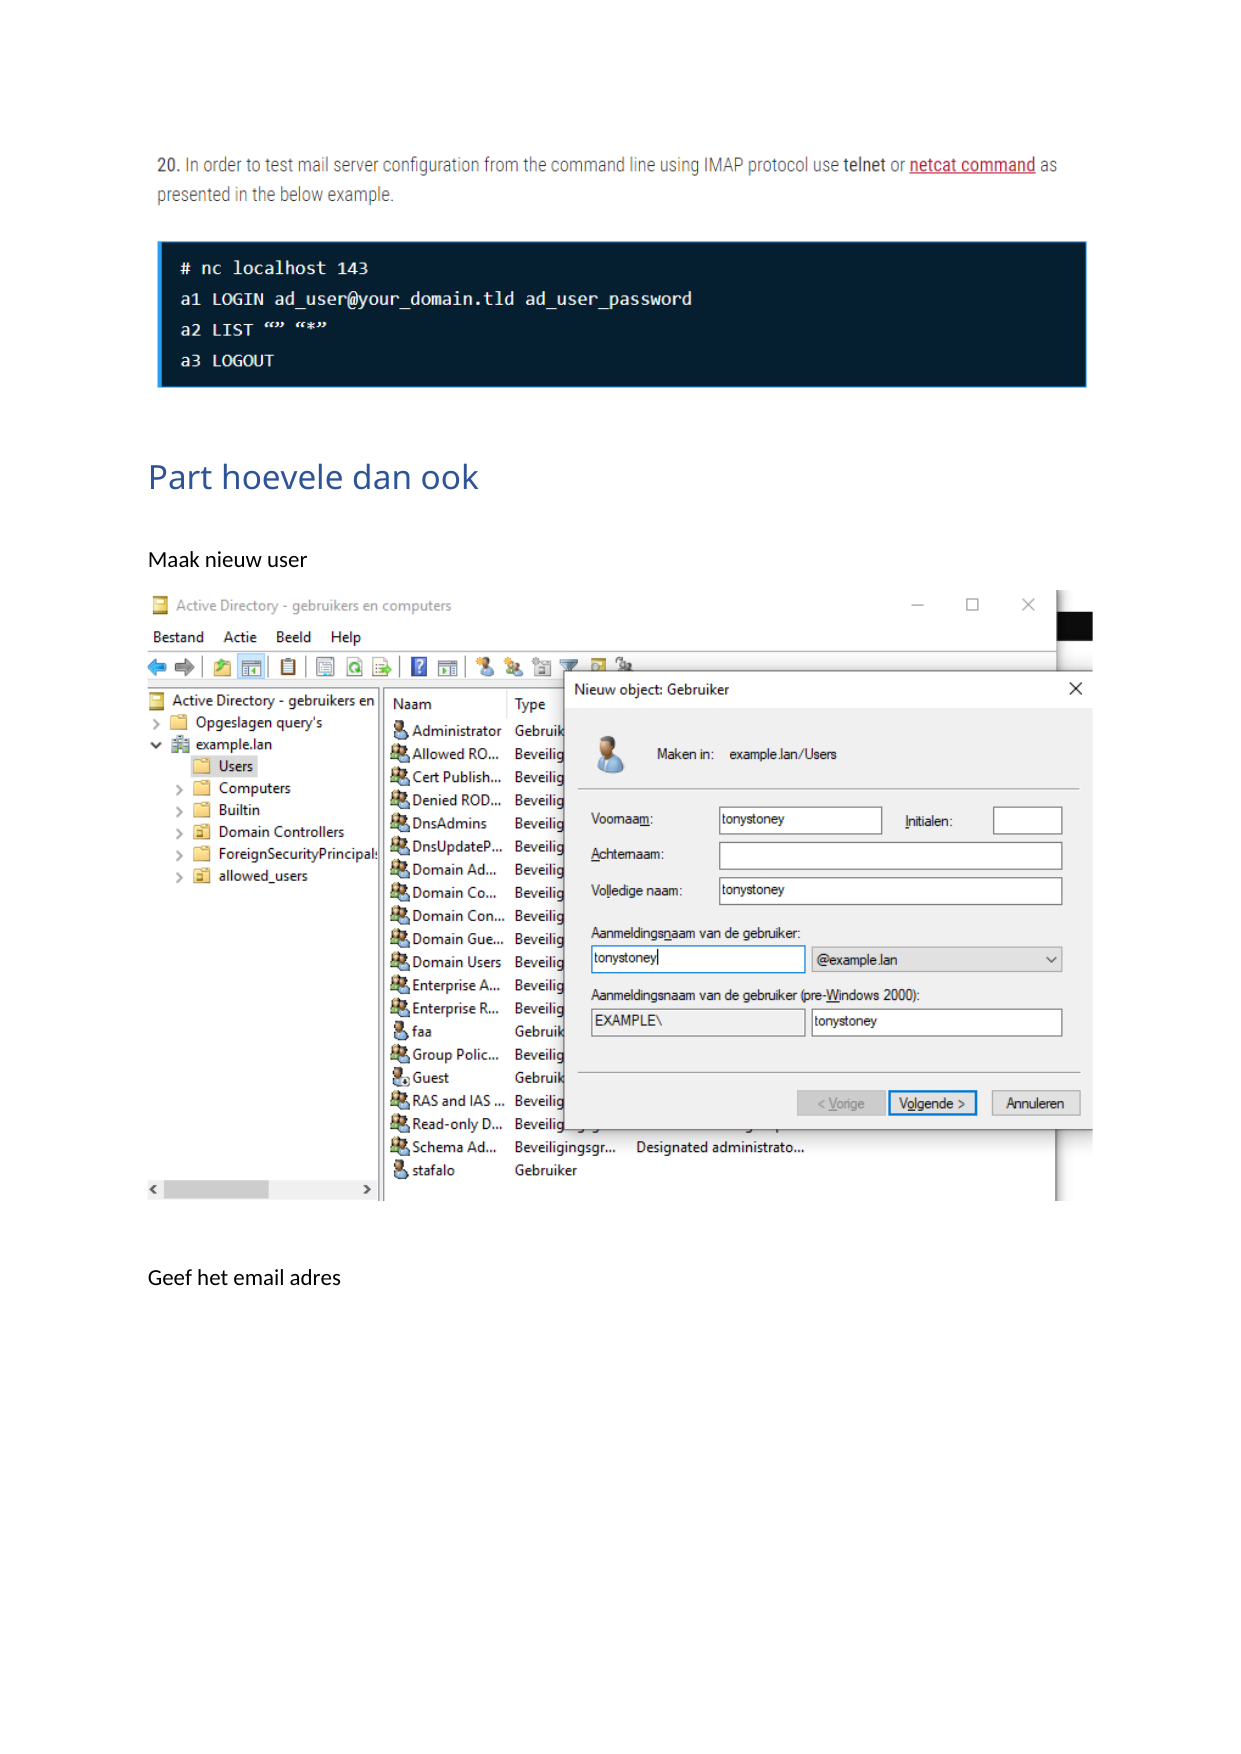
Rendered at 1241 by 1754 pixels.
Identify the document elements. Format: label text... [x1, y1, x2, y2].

text Geef het email adres [148, 1263, 1093, 1291]
text Maak nieuw user [148, 545, 1093, 573]
subtitle Part hoevele dan ook [148, 453, 1093, 499]
